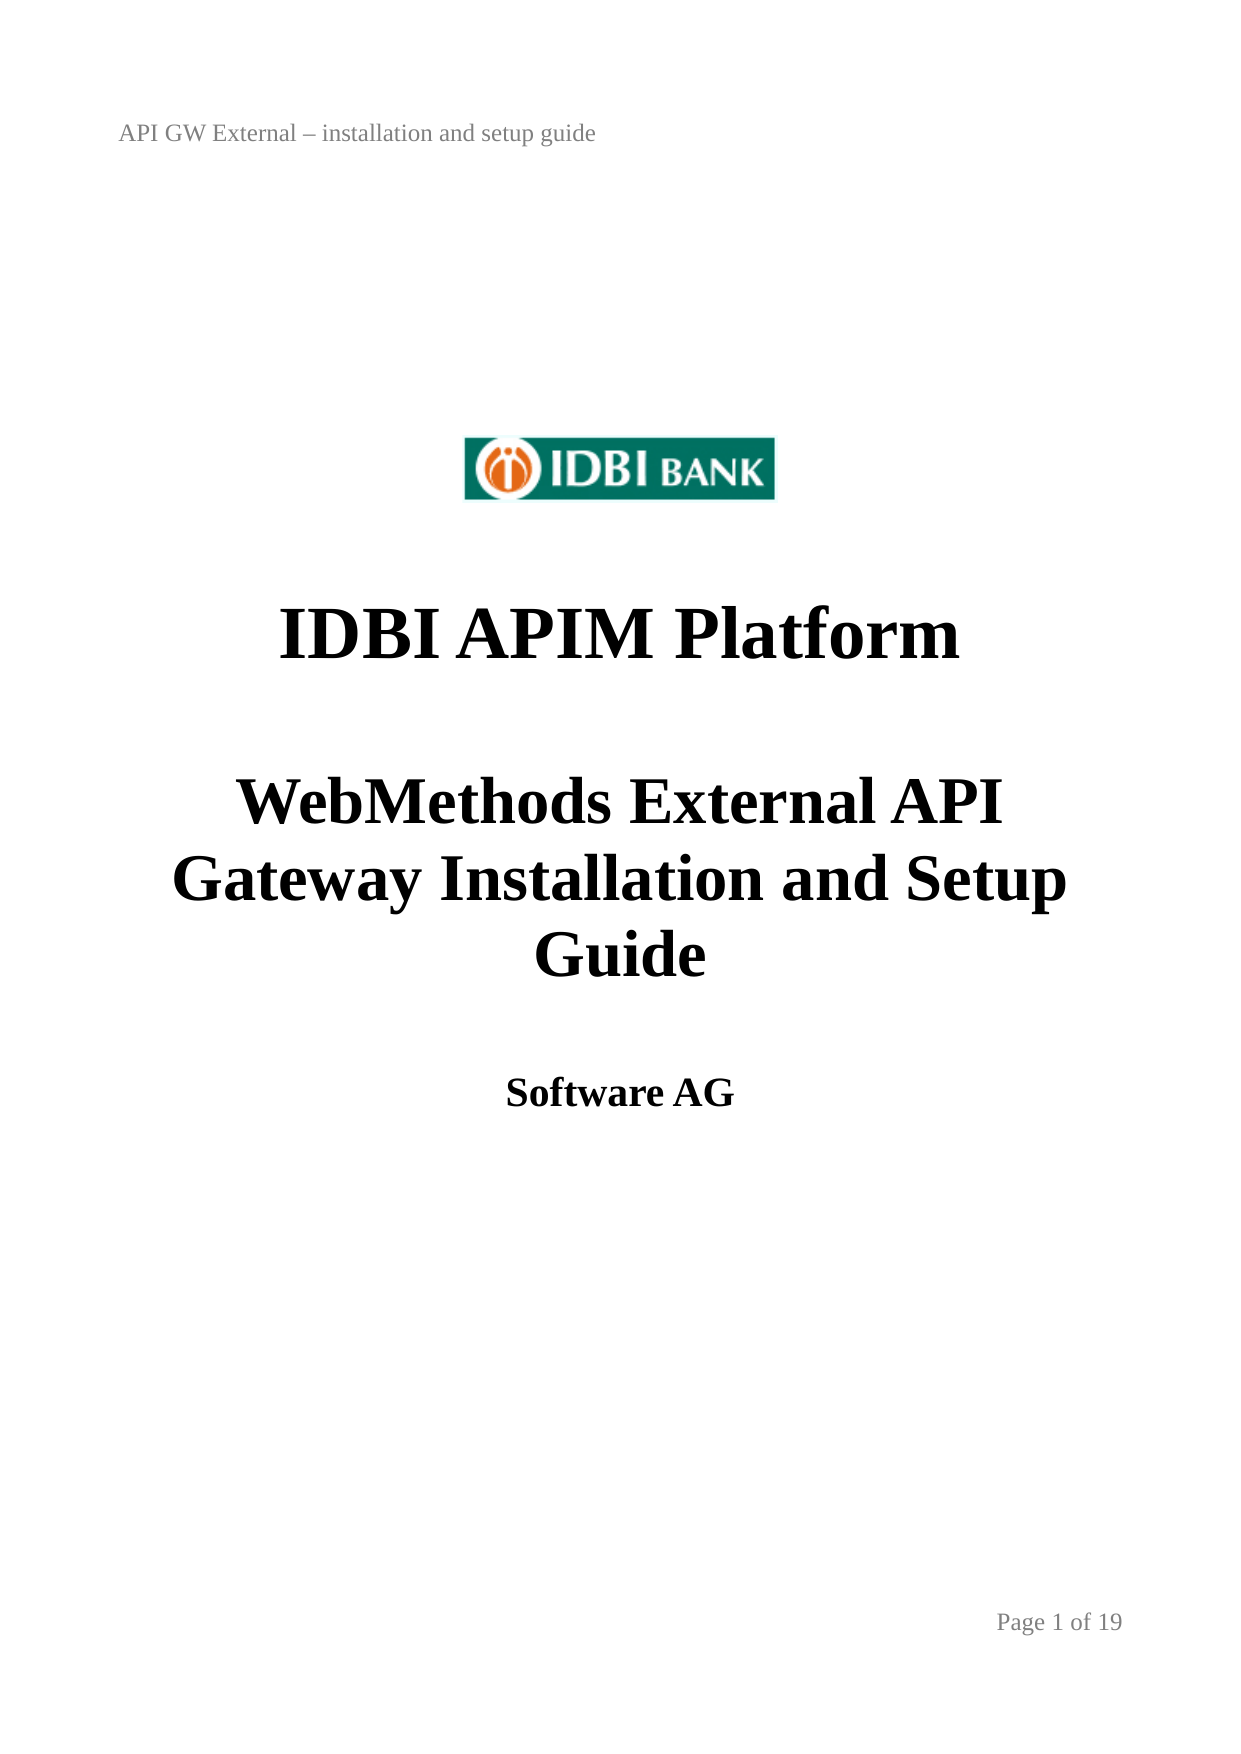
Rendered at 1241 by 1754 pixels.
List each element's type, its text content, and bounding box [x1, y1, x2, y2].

text WebMethods External API Gateway Installation and Setup Guide [118, 761, 1122, 991]
picture [462, 435, 778, 503]
text IDBI APIM Platform [118, 588, 1122, 675]
text Software AG [118, 1068, 1122, 1116]
